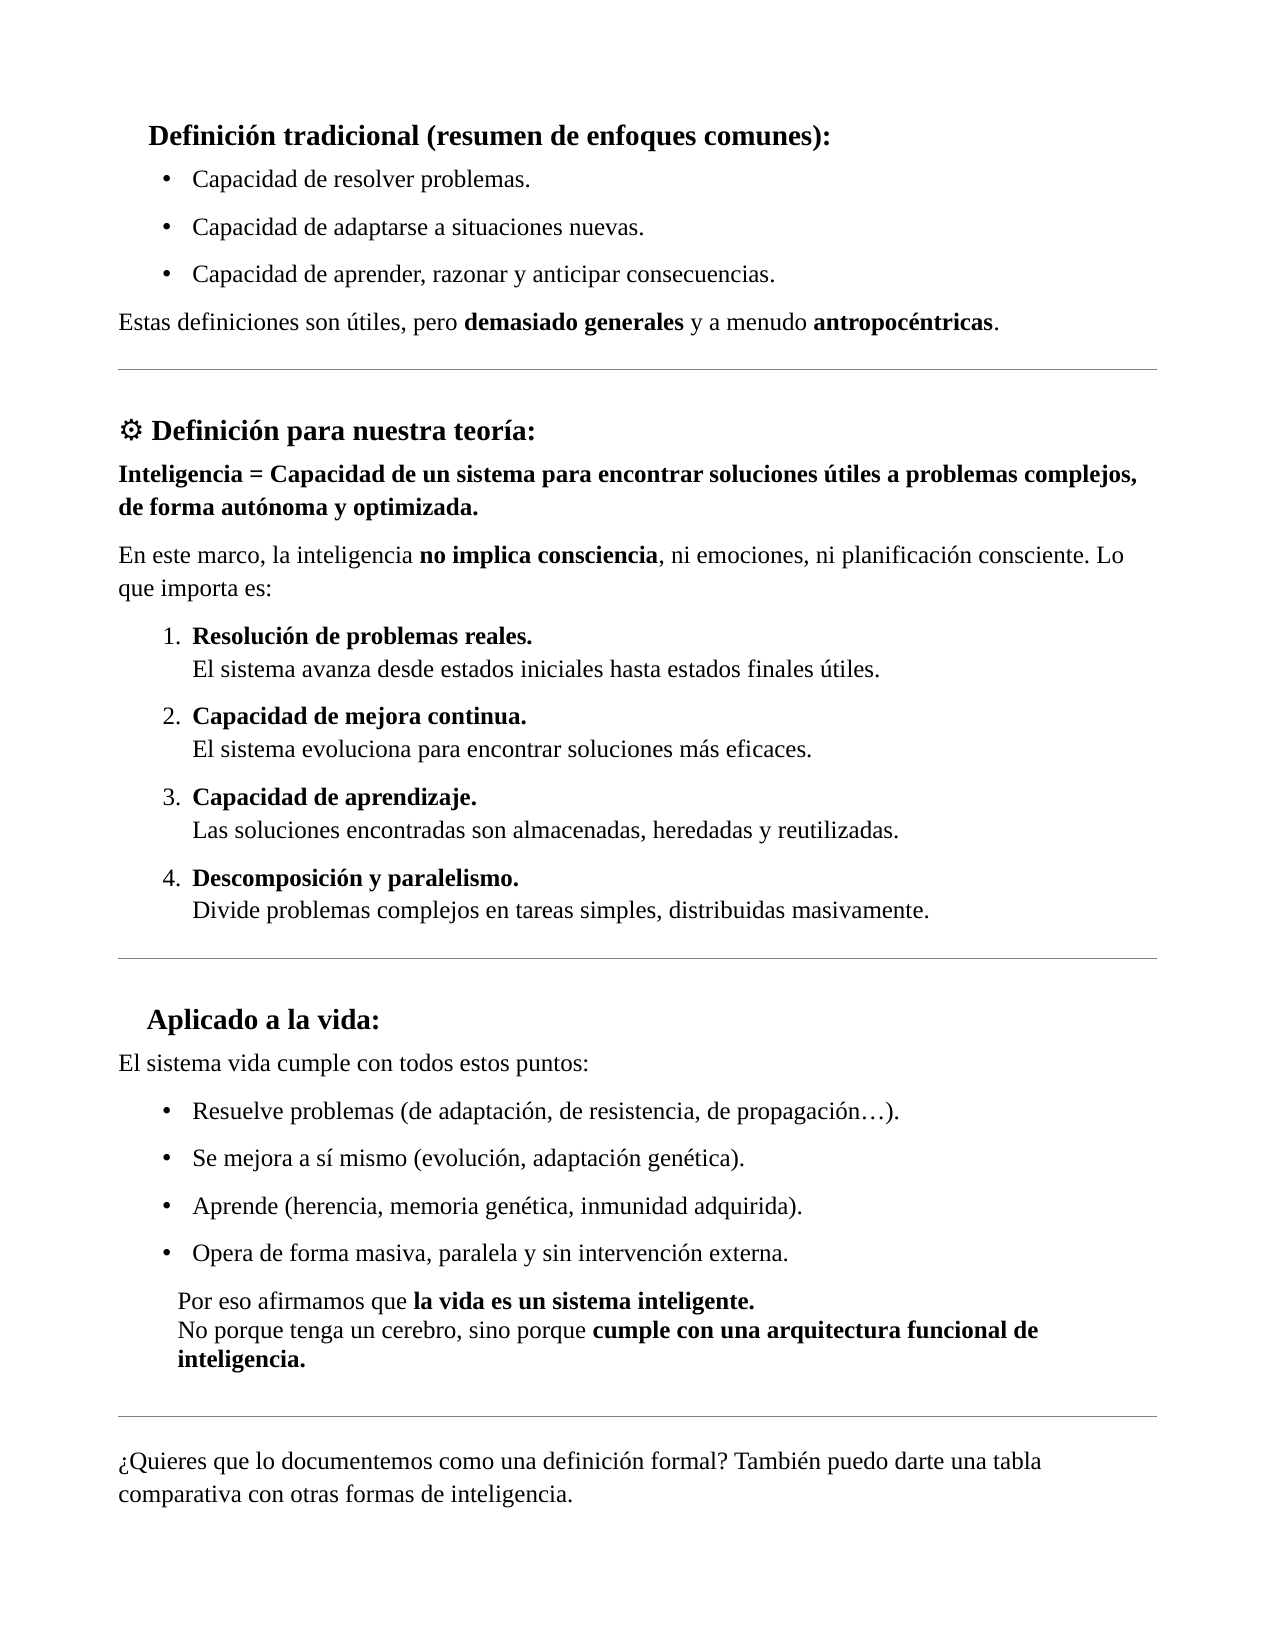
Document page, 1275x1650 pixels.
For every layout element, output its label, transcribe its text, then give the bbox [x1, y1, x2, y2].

text En este marco, la inteligencia no implica consciencia, ni emociones, ni planificación consciente. Lo que importa es: [118, 540, 1157, 602]
list Se mejora a sí mismo (evolución, adaptación genética). [162, 1143, 1157, 1172]
list Resolución de problemas reales. El sistema avanza desde estados iniciales hasta estados finales útiles. [162, 621, 1157, 682]
list Aprende (herencia, memoria genética, inmunidad adquirida). [162, 1191, 1157, 1220]
text Inteligencia = Capacidad de un sistema para encontrar soluciones útiles a problemas complejos, de forma autónoma y optimizada. [118, 459, 1157, 521]
subtitle ⚙️ Definición para nuestra teoría: [118, 413, 1157, 447]
list Capacidad de aprendizaje. Las soluciones encontradas son almacenadas, heredadas y reutilizadas. [162, 782, 1157, 844]
list Descomposición y paralelismo. Divide problemas complejos en tareas simples, distribuidas masivamente. [162, 863, 1157, 924]
list Capacidad de mejora continua. El sistema evoluciona para encontrar soluciones más eficaces. [162, 701, 1157, 763]
subtitle 🧠 Definición tradicional (resumen de enfoques comunes): [118, 118, 1157, 152]
list Resuelve problemas (de adaptación, de resistencia, de propagación…). [162, 1096, 1157, 1124]
list Capacidad de aprender, razonar y anticipar consecuencias. [162, 259, 1157, 288]
list Opera de forma masiva, paralela y sin intervención externa. [162, 1238, 1157, 1267]
text Por eso afirmamos que la vida es un sistema inteligente. No porque tenga un cerebro, sino porque cumple con una arquitectura funcional de inteligencia. [177, 1286, 1098, 1372]
list Capacidad de resolver problemas. [162, 164, 1157, 193]
list Capacidad de adaptarse a situaciones nuevas. [162, 212, 1157, 241]
text Estas definiciones son útiles, pero demasiado generales y a menudo antropocéntricas. [118, 307, 1157, 336]
text ¿Quieres que lo documentemos como una definición formal? También puedo darte una tabla comparativa con otras formas de inteligencia. [118, 1446, 1157, 1508]
text El sistema vida cumple con todos estos puntos: [118, 1048, 1157, 1077]
subtitle 🧬 Aplicado a la vida: [118, 1002, 1157, 1036]
